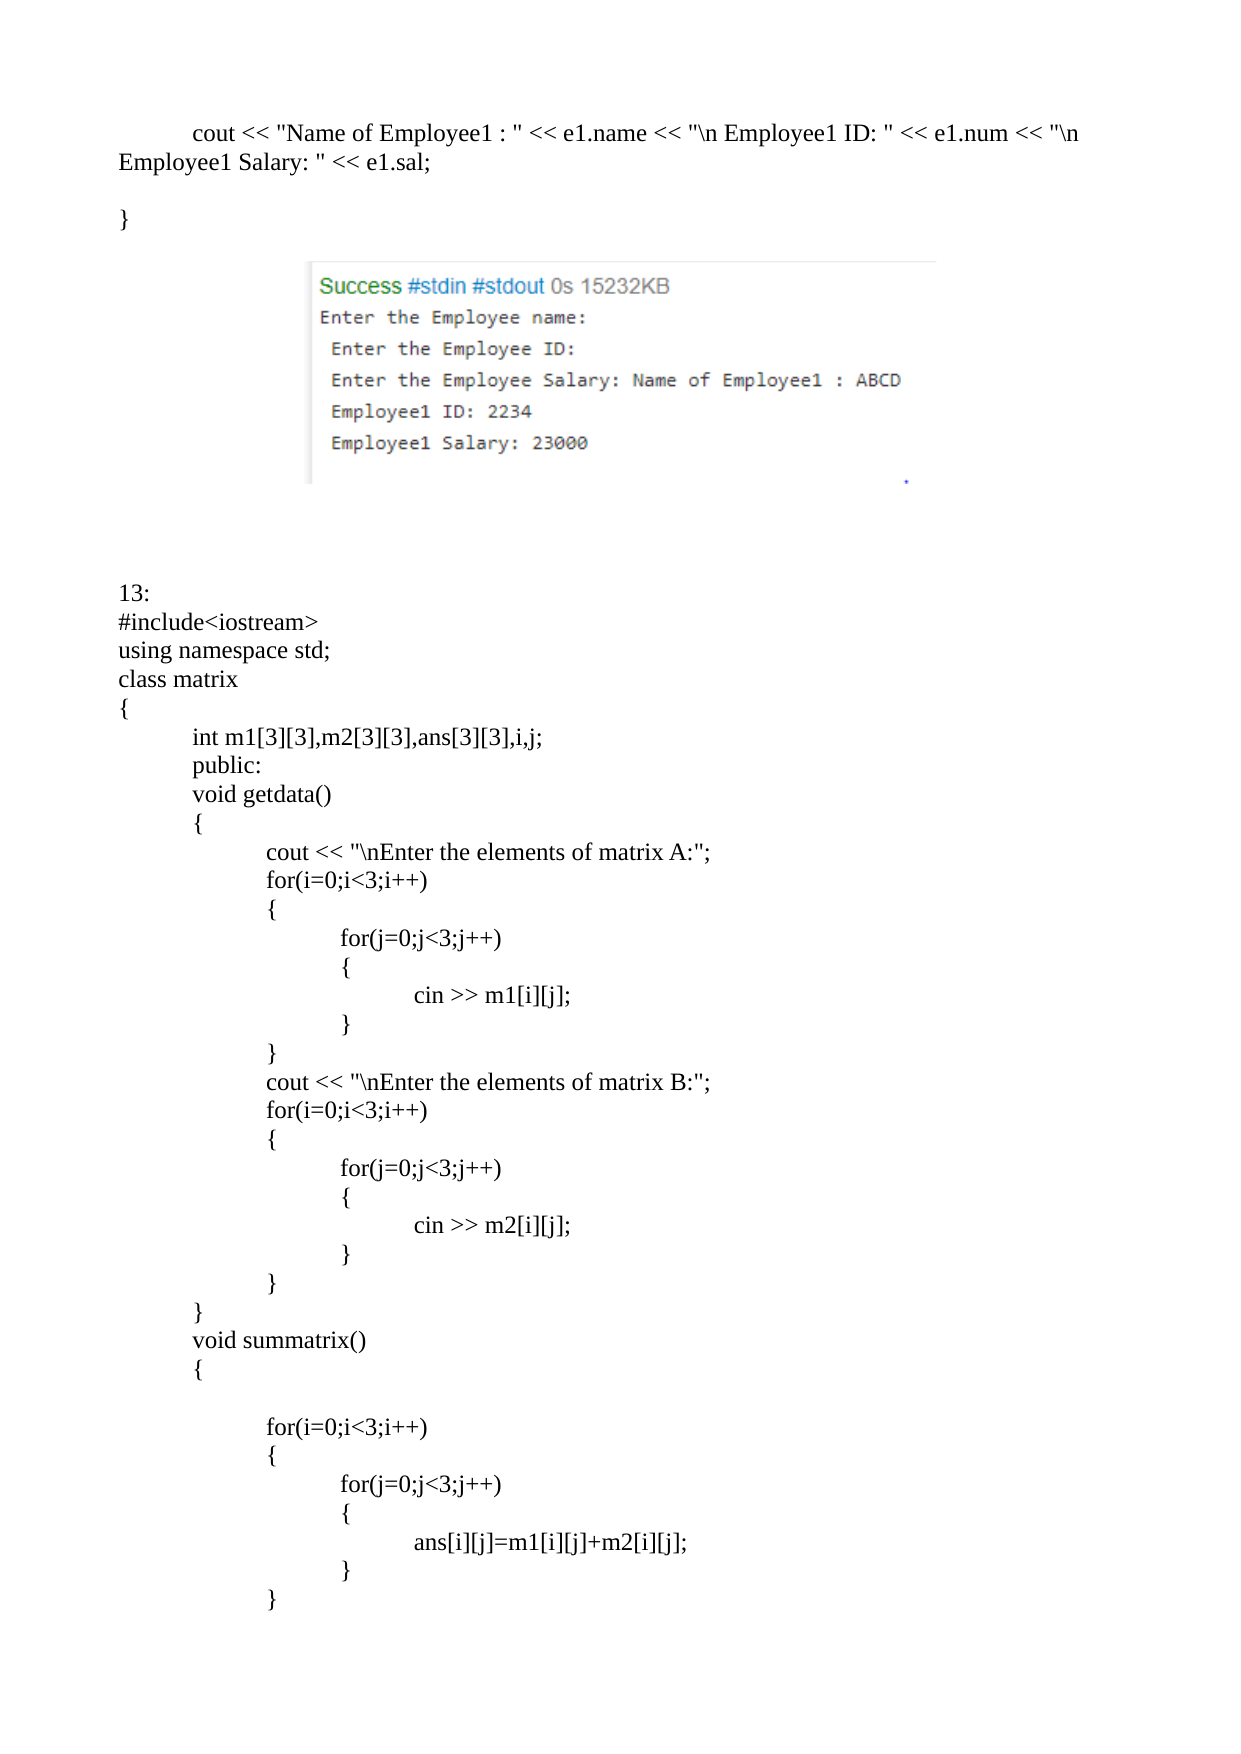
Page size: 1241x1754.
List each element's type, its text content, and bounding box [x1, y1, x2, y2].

text #include<iostream> using namespace std; class matrix { int m1[3][3],m2[3][3],ans[3][3],i,j; public: void getdata() { cout << "\nEnter the elements of matrix A:"; for(i=0;i<3;i++) { for(j=0;j<3;j++) { cin >> m1[i][j]; } } cout << "\nEnter the elements of matrix B:"; for(i=0;i<3;i++) { for(j=0;j<3;j++) { cin >> m2[i][j]; } } } void summatrix() { for(i=0;i<3;i++) { for(j=0;j<3;j++) { ans[i][j]=m1[i][j]+m2[i][j]; } } [118, 607, 1122, 1613]
text cout << "Name of Employee1 : " << e1.name << "\n Employee1 ID: " << e1.num << "\n Employee1 Salary: " << e1.sal; } [118, 118, 1122, 262]
text 13: [118, 578, 1122, 607]
picture [303, 261, 937, 484]
